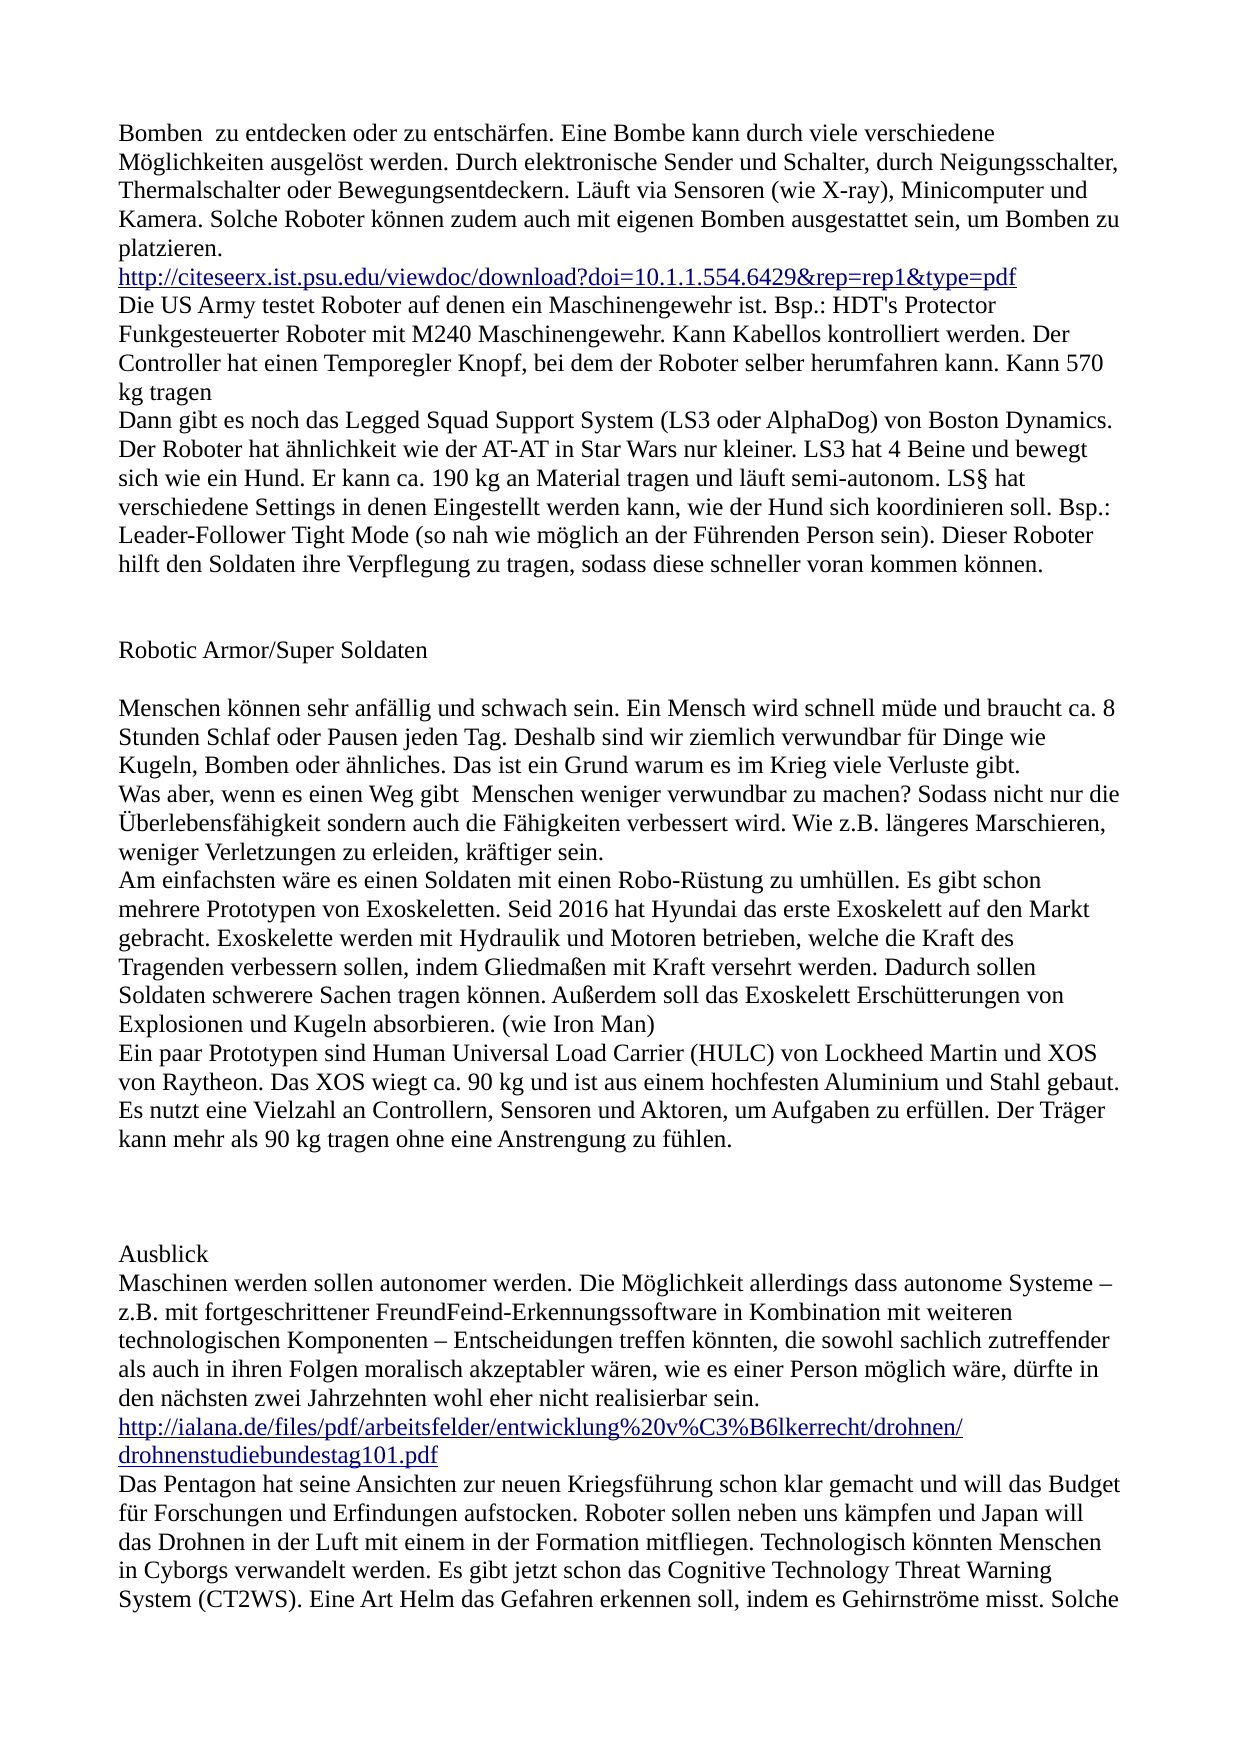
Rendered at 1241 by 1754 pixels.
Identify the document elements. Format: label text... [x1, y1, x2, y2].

text Ausblick [118, 1239, 1122, 1268]
text Robotic Armor/Super Soldaten [118, 636, 1122, 664]
text http://citeseerx.ist.psu.edu/viewdoc/download?doi=10.1.1.554.6429&rep=rep1&type=pdf [118, 262, 1122, 291]
text Funkgesteuerter Roboter mit M240 Maschinengewehr. Kann Kabellos kontrolliert werden. Der Controller hat einen Temporegler Knopf, bei dem der Roboter selber herumfahren kann. Kann 570 kg tragen [118, 319, 1122, 406]
text Dann gibt es noch das Legged Squad Support System (LS3 oder AlphaDog) von Boston Dynamics. Der Roboter hat ähnlichkeit wie der AT-AT in Star Wars nur kleiner. LS3 hat 4 Beine und bewegt sich wie ein Hund. Er kann ca. 190 kg an Material tragen und läuft semi-autonom. LS§ hat verschiedene Settings in denen Eingestellt werden kann, wie der Hund sich koordinieren soll. Bsp.: Leader-Follower Tight Mode (so nah wie möglich an der Führenden Person sein). Dieser Roboter hilft den Soldaten ihre Verpflegung zu tragen, sodass diese schneller voran kommen können. [118, 406, 1122, 578]
text Die US Army testet Roboter auf denen ein Maschinengewehr ist. Bsp.: HDT's Protector [118, 291, 1122, 319]
text Bomben zu entdecken oder zu entschärfen. Eine Bombe kann durch viele verschiedene Möglichkeiten ausgelöst werden. Durch elektronische Sender und Schalter, durch Neigungsschalter, Thermalschalter oder Bewegungsentdeckern. Läuft via Sensoren (wie X-ray), Minicomputer und Kamera. Solche Roboter können zudem auch mit eigenen Bomben ausgestattet sein, um Bomben zu platzieren. [118, 118, 1122, 262]
text Was aber, wenn es einen Weg gibt Menschen weniger verwundbar zu machen? Sodass nicht nur die Überlebensfähigkeit sondern auch die Fähigkeiten verbessert wird. Wie z.B. längeres Marschieren, weniger Verletzungen zu erleiden, kräftiger sein. [118, 779, 1122, 866]
text Am einfachsten wäre es einen Soldaten mit einen Robo-Rüstung zu umhüllen. Es gibt schon mehrere Prototypen von Exoskeletten. Seid 2016 hat Hyundai das erste Exoskelett auf den Markt gebracht. Exoskelette werden mit Hydraulik und Motoren betrieben, welche die Kraft des Tragenden verbessern sollen, indem Gliedmaßen mit Kraft versehrt werden. Dadurch sollen Soldaten schwerere Sachen tragen können. Außerdem soll das Exoskelett Erschütterungen von Explosionen und Kugeln absorbieren. (wie Iron Man) [118, 866, 1122, 1038]
text Maschinen werden sollen autonomer werden. Die Möglichkeit allerdings dass autonome Systeme – z.B. mit fortgeschrittener FreundFeind-Erkennungssoftware in Kombination mit weiteren technologischen Komponenten – Entscheidungen treffen könnten, die sowohl sachlich zutreffender als auch in ihren Folgen moralisch akzeptabler wären, wie es einer Person möglich wäre, dürfte in den nächsten zwei Jahrzehnten wohl eher nicht realisierbar sein. http://ialana.de/files/pdf/arbeitsfelder/entwicklung%20v%C3%B6lkerrecht/drohnen/drohnenstudiebundestag101.pdf [118, 1268, 1122, 1469]
text Das Pentagon hat seine Ansichten zur neuen Kriegsführung schon klar gemacht und will das Budget für Forschungen und Erfindungen aufstocken. Roboter sollen neben uns kämpfen und Japan will das Drohnen in der Luft mit einem in der Formation mitfliegen. Technologisch könnten Menschen in Cyborgs verwandelt werden. Es gibt jetzt schon das Cognitive Technology Threat Warning System (CT2WS). Eine Art Helm das Gefahren erkennen soll, indem es Gehirnströme misst. Solche [118, 1469, 1122, 1613]
text Menschen können sehr anfällig und schwach sein. Ein Mensch wird schnell müde und braucht ca. 8 Stunden Schlaf oder Pausen jeden Tag. Deshalb sind wir ziemlich verwundbar für Dinge wie Kugeln, Bomben oder ähnliches. Das ist ein Grund warum es im Krieg viele Verluste gibt. [118, 693, 1122, 779]
text Ein paar Prototypen sind Human Universal Load Carrier (HULC) von Lockheed Martin und XOS von Raytheon. Das XOS wiegt ca. 90 kg und ist aus einem hochfesten Aluminium und Stahl gebaut. Es nutzt eine Vielzahl an Controllern, Sensoren und Aktoren, um Aufgaben zu erfüllen. Der Träger kann mehr als 90 kg tragen ohne eine Anstrengung zu fühlen. [118, 1038, 1122, 1153]
